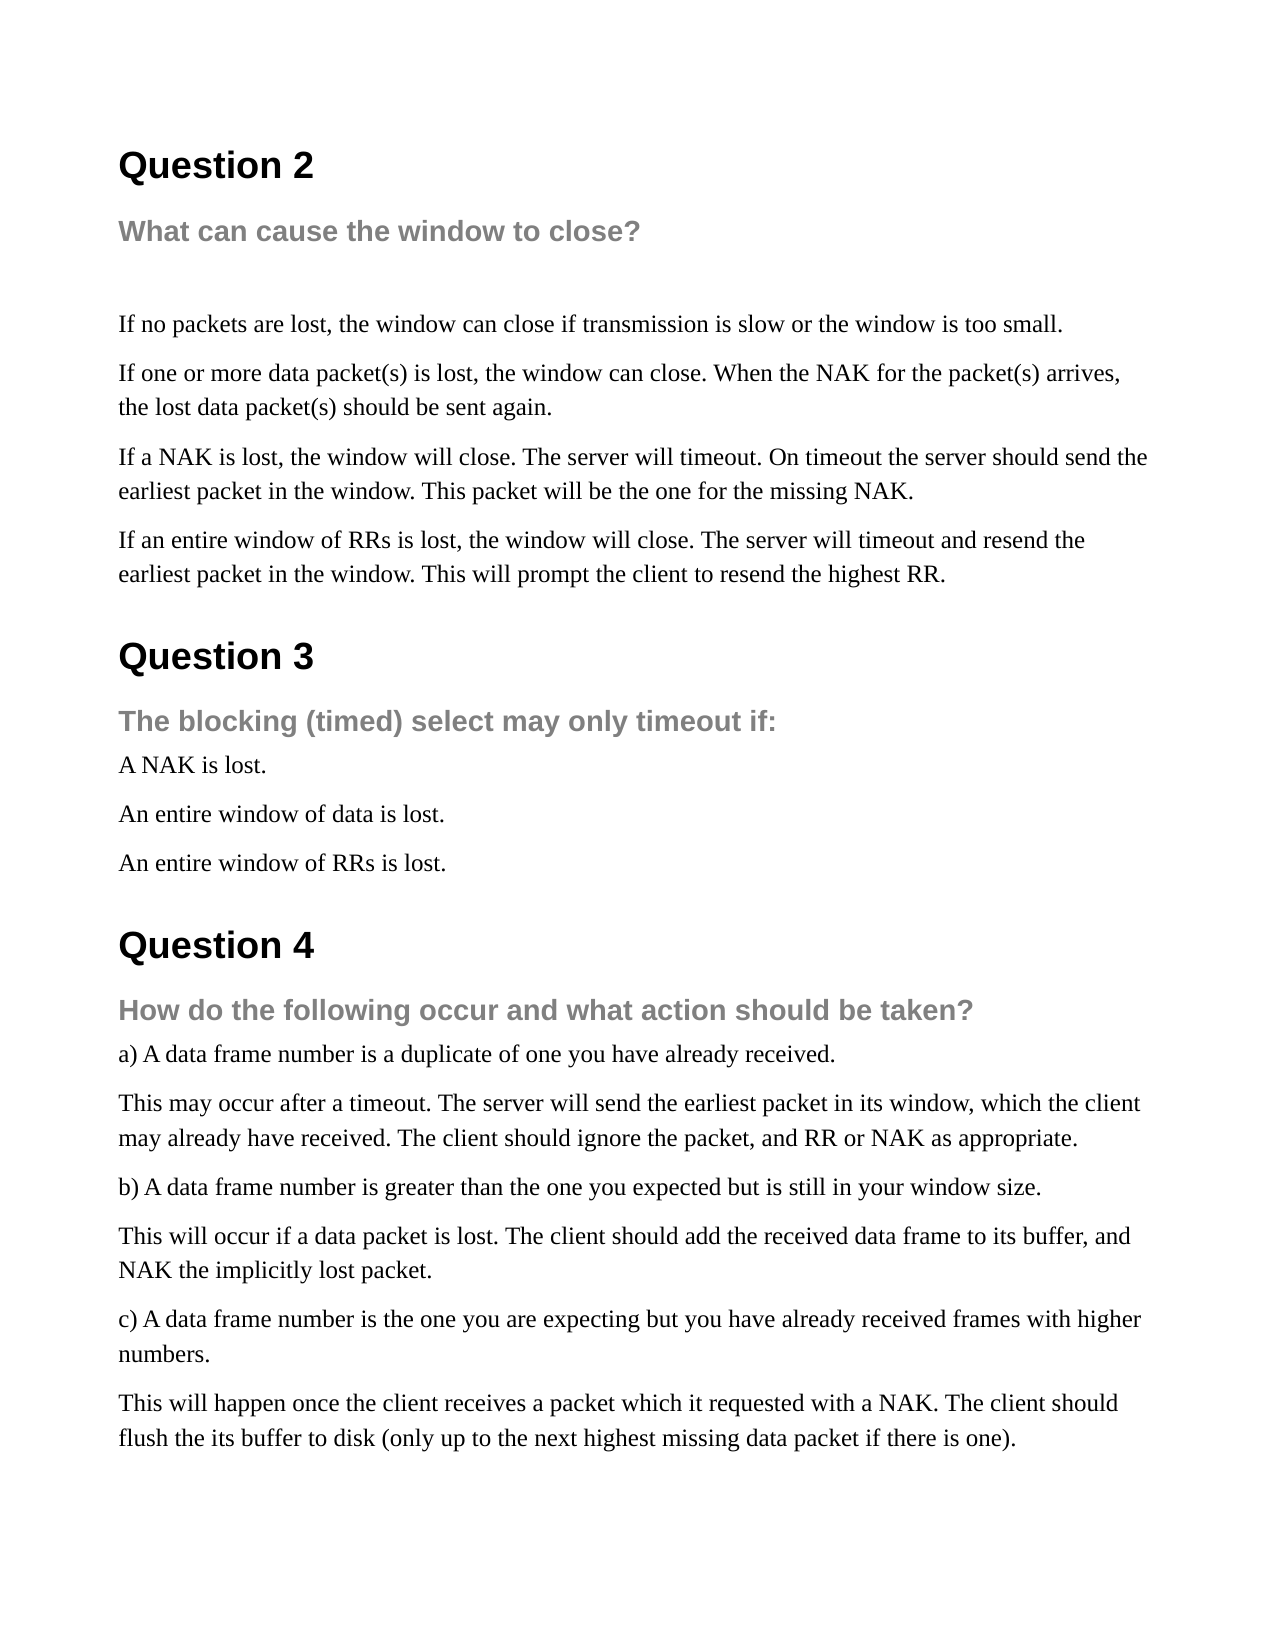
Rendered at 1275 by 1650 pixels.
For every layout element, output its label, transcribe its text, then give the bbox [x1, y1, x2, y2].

text This will happen once the client receives a packet which it requested with a NAK. The client should flush the its buffer to disk (only up to the next highest missing data packet if there is one). [118, 1388, 1157, 1451]
subtitle How do the following occur and what action should be taken? [118, 993, 1157, 1027]
subtitle The blocking (timed) select may only timeout if: [118, 704, 1157, 738]
text This will occur if a data packet is lost. The client should add the received data frame to its buffer, and NAK the implicitly lost packet. [118, 1221, 1157, 1284]
subtitle Question 4 [118, 923, 1157, 966]
text a) A data frame number is a duplicate of one you have already received. [118, 1039, 1157, 1068]
subtitle Question 3 [118, 634, 1157, 677]
text If an entire window of RRs is lost, the window will close. The server will timeout and resend the earliest packet in the window. This will prompt the client to resend the highest RR. [118, 525, 1157, 588]
subtitle Question 2 [118, 143, 1157, 187]
text This may occur after a timeout. The server will send the earliest packet in its window, which the client may already have received. The client should ignore the packet, and RR or NAK as appropriate. [118, 1088, 1157, 1152]
text A NAK is lost. [118, 750, 1157, 779]
text An entire window of data is lost. [118, 799, 1157, 828]
text If no packets are lost, the window can close if transmission is slow or the window is too small. [118, 309, 1157, 338]
text If a NAK is lost, the window will close. The server will timeout. On timeout the server should send the earliest packet in the window. This packet will be the one for the missing NAK. [118, 442, 1157, 505]
text An entire window of RRs is lost. [118, 848, 1157, 877]
subtitle What can cause the window to close? [118, 214, 1157, 247]
text b) A data frame number is greater than the one you expected but is still in your window size. [118, 1172, 1157, 1201]
text c) A data frame number is the one you are expecting but you have already received frames with higher numbers. [118, 1304, 1157, 1368]
text If one or more data packet(s) is lost, the window can close. When the NAK for the packet(s) arrives, the lost data packet(s) should be sent again. [118, 358, 1157, 421]
